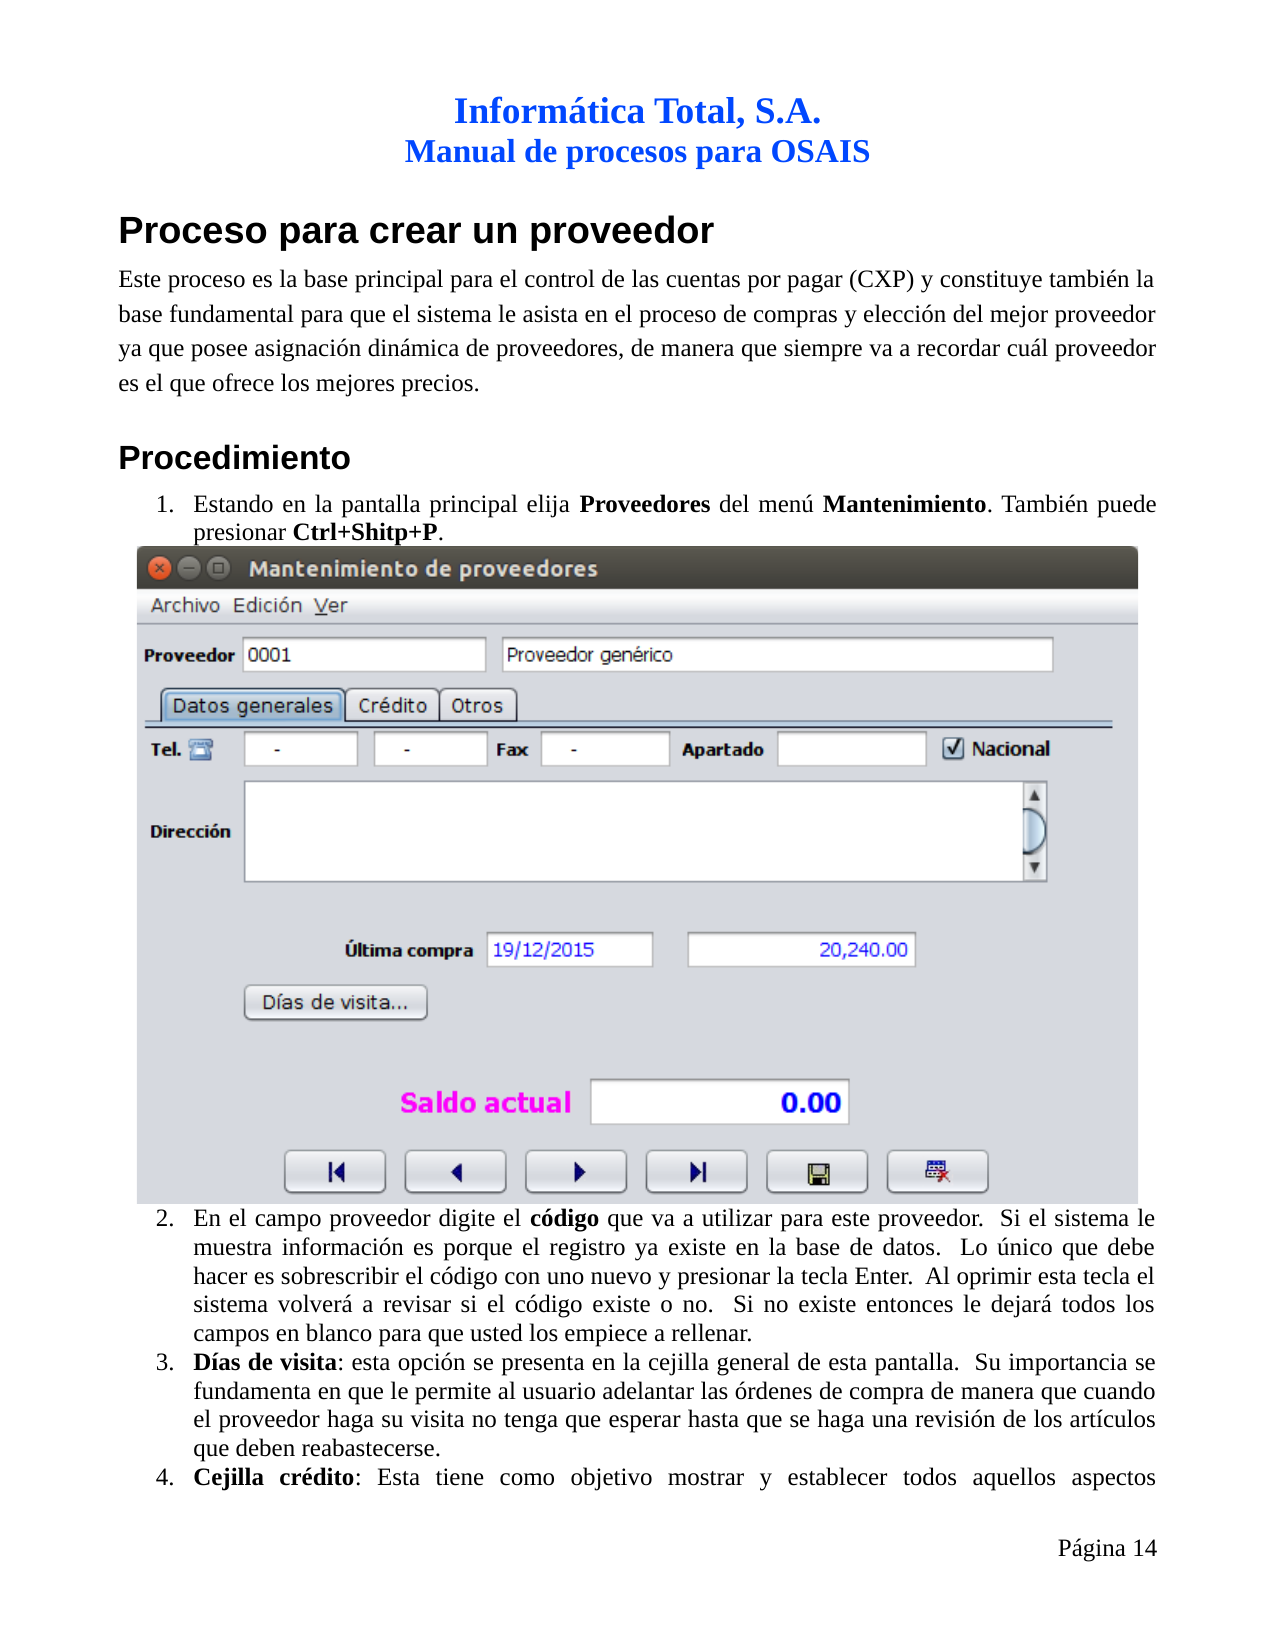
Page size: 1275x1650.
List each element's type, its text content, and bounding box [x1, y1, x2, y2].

picture [136, 546, 1139, 1204]
list En el campo proveedor digite el código que va a utilizar para este proveedor. Si el sistema le muestra información es porque el registro ya existe en la base de datos. Lo único que debe hacer es sobrescribir el código con uno nuevo y presionar la tecla Enter. Al oprimir esta tecla el sistema volverá a revisar si el código existe o no. Si no existe entonces le dejará todos los campos en blanco para que usted los empiece a rellenar. [156, 546, 1157, 1347]
subtitle Procedimiento [118, 437, 1157, 476]
subtitle Proceso para crear un proveedor [118, 208, 1157, 252]
list Días de visita: esta opción se presenta en la cejilla general de esta pantalla. Su importancia se fundamenta en que le permite al usuario adelantar las órdenes de compra de manera que cuando el proveedor haga su visita no tenga que esperar hasta que se haga una revisión de los artículos que deben reabastecerse. [156, 1347, 1157, 1462]
list Estando en la pantalla principal elija Proveedores del menú Mantenimiento. También puede presionar Ctrl+Shitp+P. [156, 489, 1157, 546]
text Este proceso es la base principal para el control de las cuentas por pagar (CXP) y constituye también la base fundamental para que el sistema le asista en el proceso de compras y elección del mejor proveedor ya que posee asignación dinámica de proveedores, de manera que siempre va a recordar cuál proveedor es el que ofrece los mejores precios. [118, 264, 1157, 396]
list Cejilla crédito: Esta tiene como objetivo mostrar y establecer todos aquellos aspectos [156, 1462, 1157, 1491]
